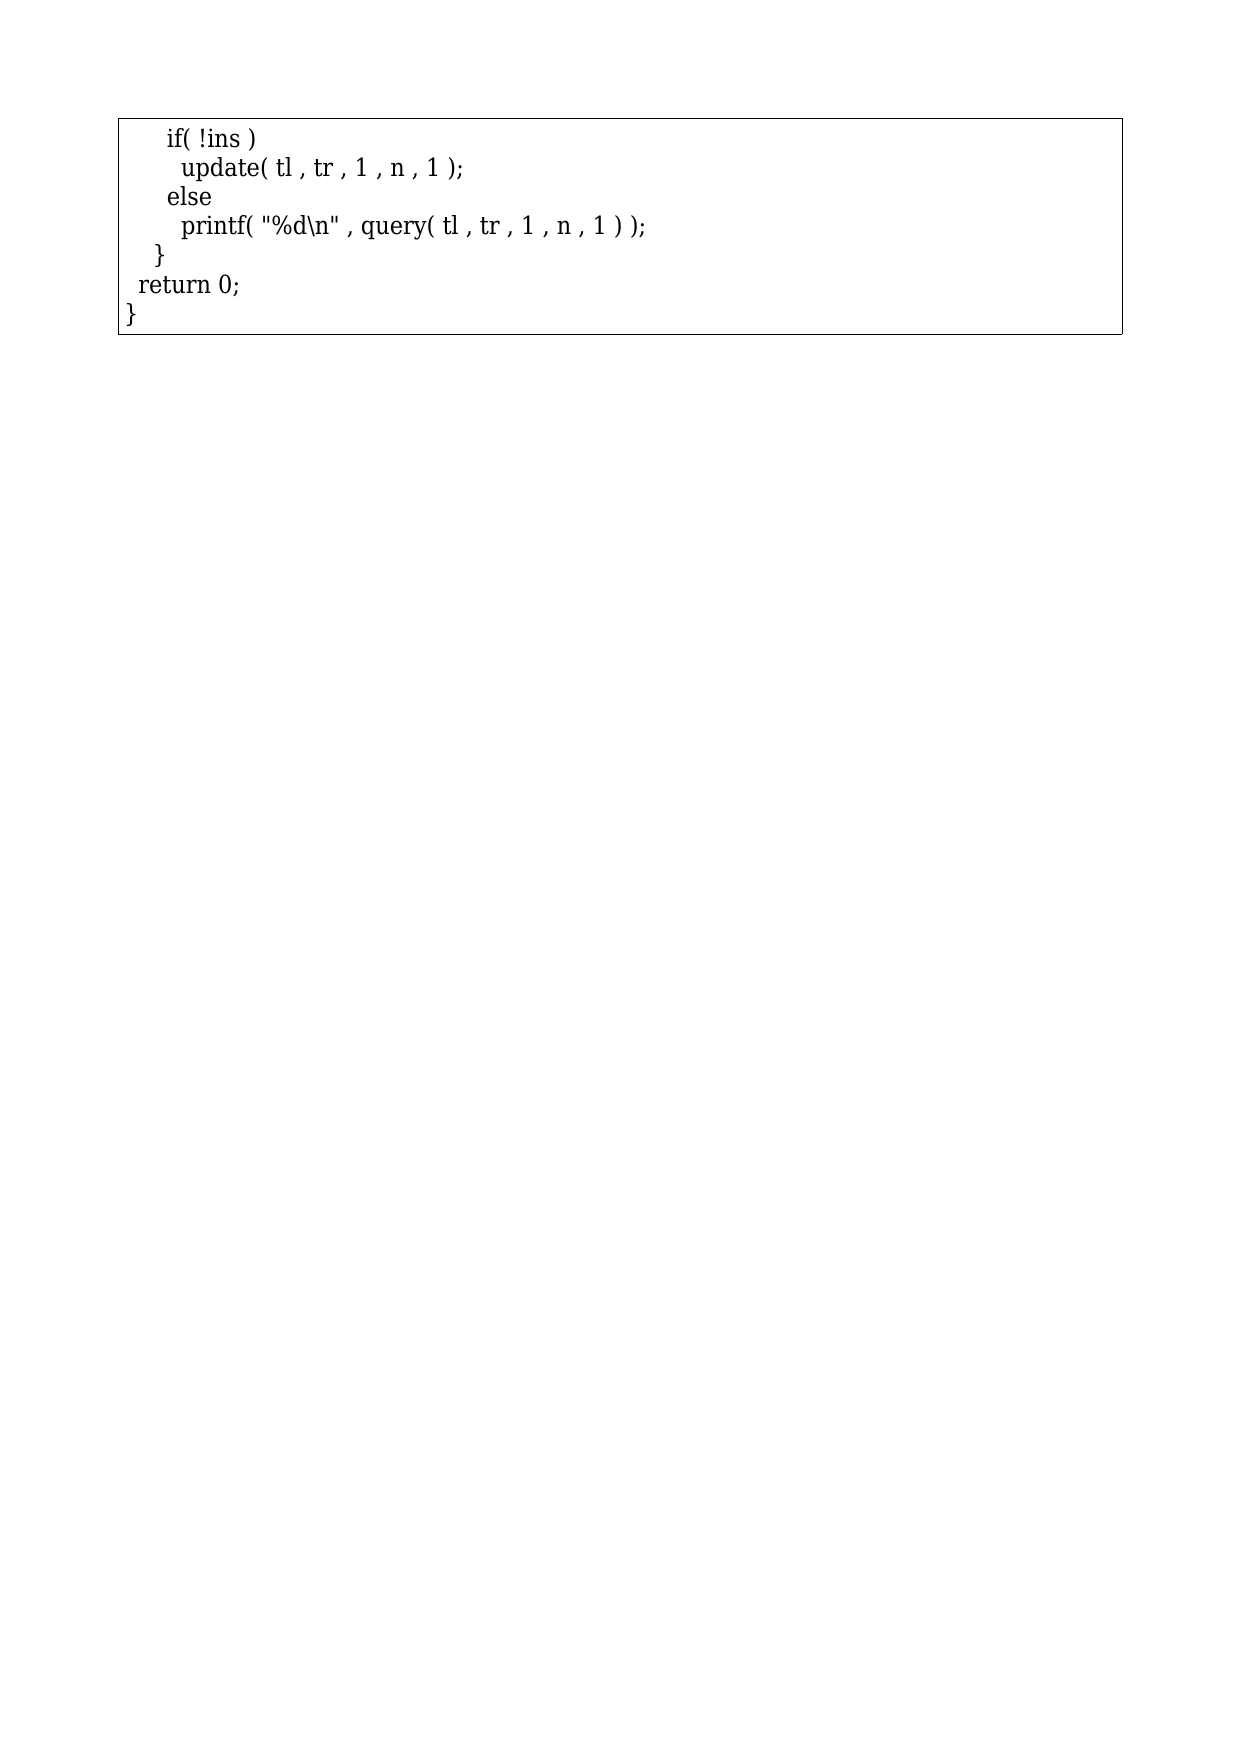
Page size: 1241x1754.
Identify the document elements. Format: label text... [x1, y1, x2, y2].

table_header if( !ins ) update( tl , tr , 1 , n , 1 ); else printf( "%d\n" , query( tl , tr , 1 , n , 1 ) ); } return 0; } [119, 119, 1122, 334]
